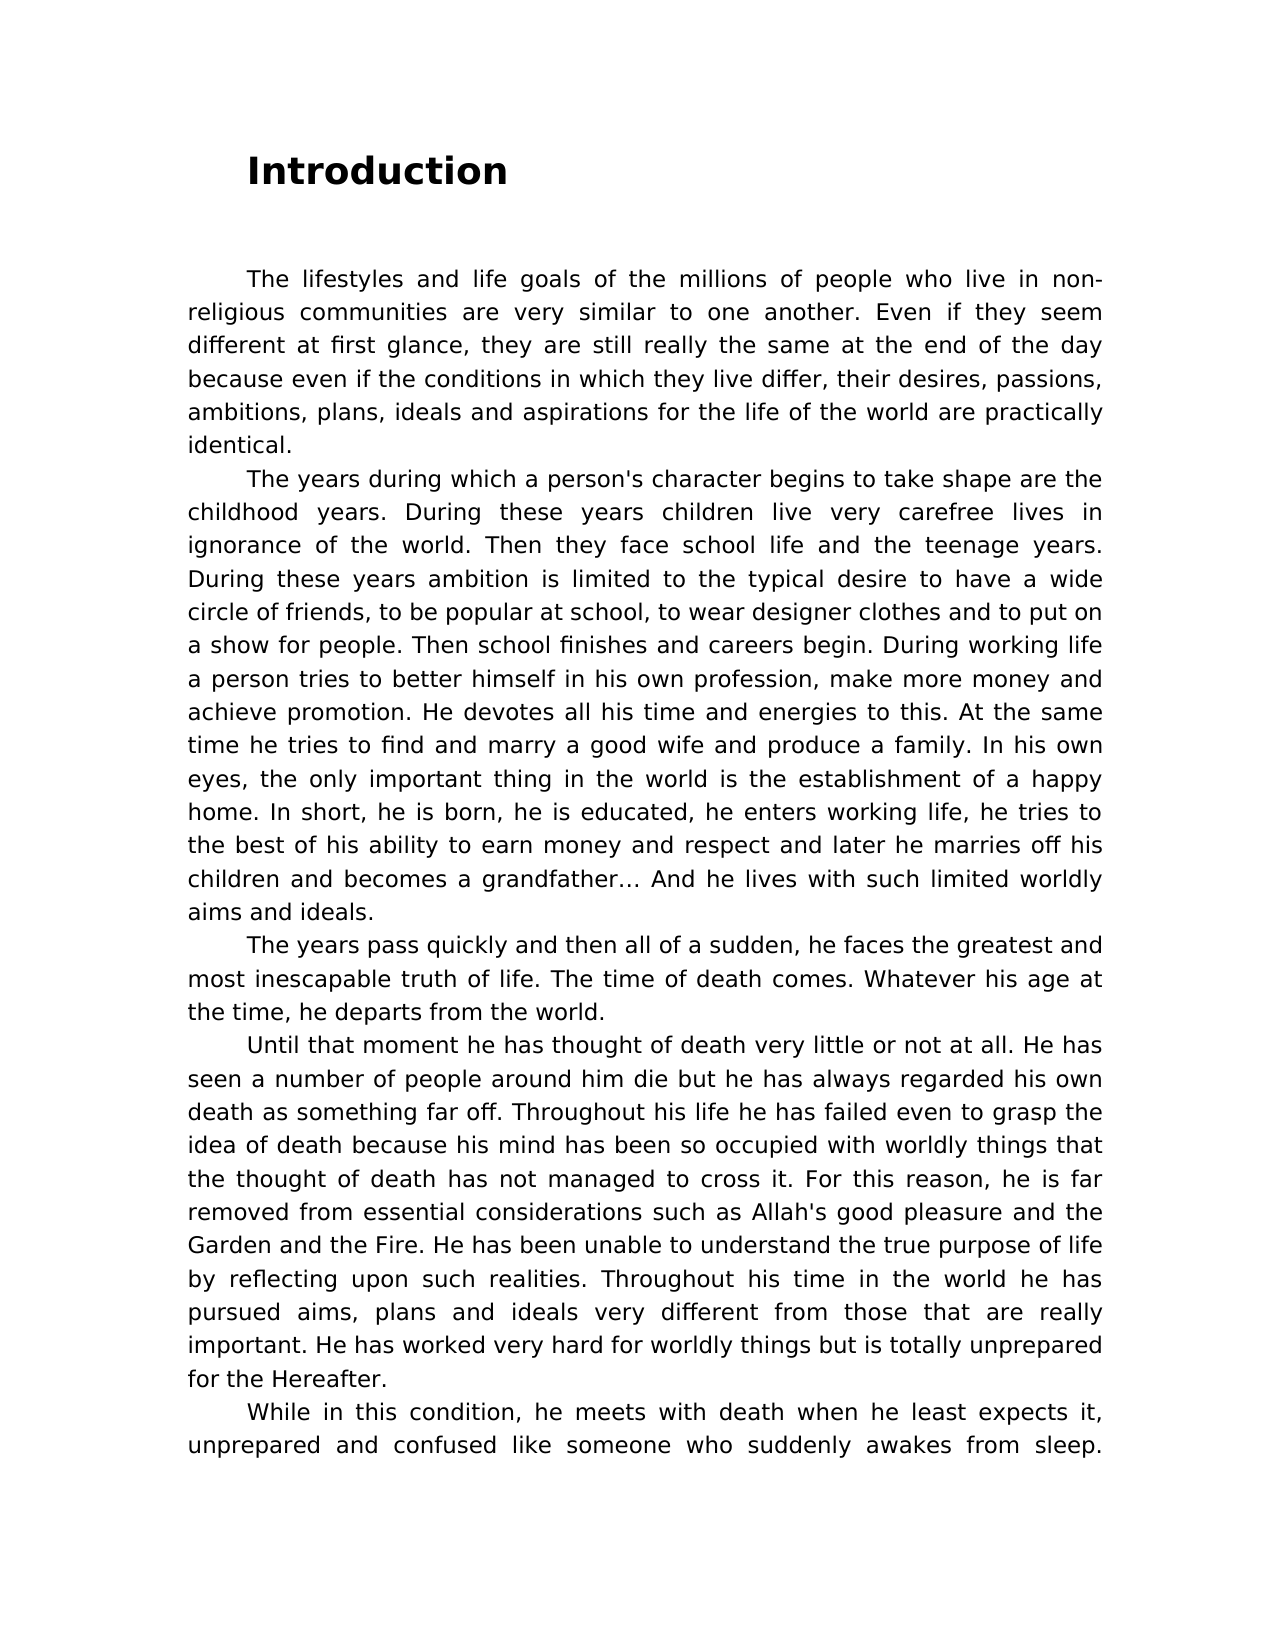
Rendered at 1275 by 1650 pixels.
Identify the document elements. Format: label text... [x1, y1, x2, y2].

text The years during which a person's character begins to take shape are the childhood years. During these years children live very carefree lives in ignorance of the world. Then they face school life and the teenage years. During these years ambition is limited to the typical desire to have a wide circle of friends, to be popular at school, to wear designer clothes and to put on a show for people. Then school finishes and careers begin. During working life a person tries to better himself in his own profession, make more money and achieve promotion. He devotes all his time and energies to this. At the same time he tries to find and marry a good wife and produce a family. In his own eyes, the only important thing in the world is the establishment of a happy home. In short, he is born, he is educated, he enters working life, he tries to the best of his ability to earn money and respect and later he marries off his children and becomes a grandfather… And he lives with such limited worldly aims and ideals. [187, 460, 1104, 927]
text While in this condition, he meets with death when he least expects it, unprepared and confused like someone who suddenly awakes from sleep. [187, 1394, 1104, 1460]
text The years pass quickly and then all of a sudden, he faces the greatest and most inescapable truth of life. The time of death comes. Whatever his age at the time, he departs from the world. [187, 927, 1104, 1027]
text The lifestyles and life goals of the millions of people who live in non-religious communities are very similar to one another. Even if they seem different at first glance, they are still really the same at the end of the day because even if the conditions in which they live differ, their desires, passions, ambitions, plans, ideals and aspirations for the life of the world are practically identical. [187, 260, 1104, 460]
text Until that moment he has thought of death very little or not at all. He has seen a number of people around him die but he has always regarded his own death as something far off. Throughout his life he has failed even to grasp the idea of death because his mind has been so occupied with worldly things that the thought of death has not managed to cross it. For this reason, he is far removed from essential considerations such as Allah's good pleasure and the Garden and the Fire. He has been unable to understand the true purpose of life by reflecting upon such realities. Throughout his time in the world he has pursued aims, plans and ideals very different from those that are really important. He has worked very hard for worldly things but is totally unprepared for the Hereafter. [187, 1027, 1104, 1394]
subtitle Introduction [187, 150, 1104, 194]
